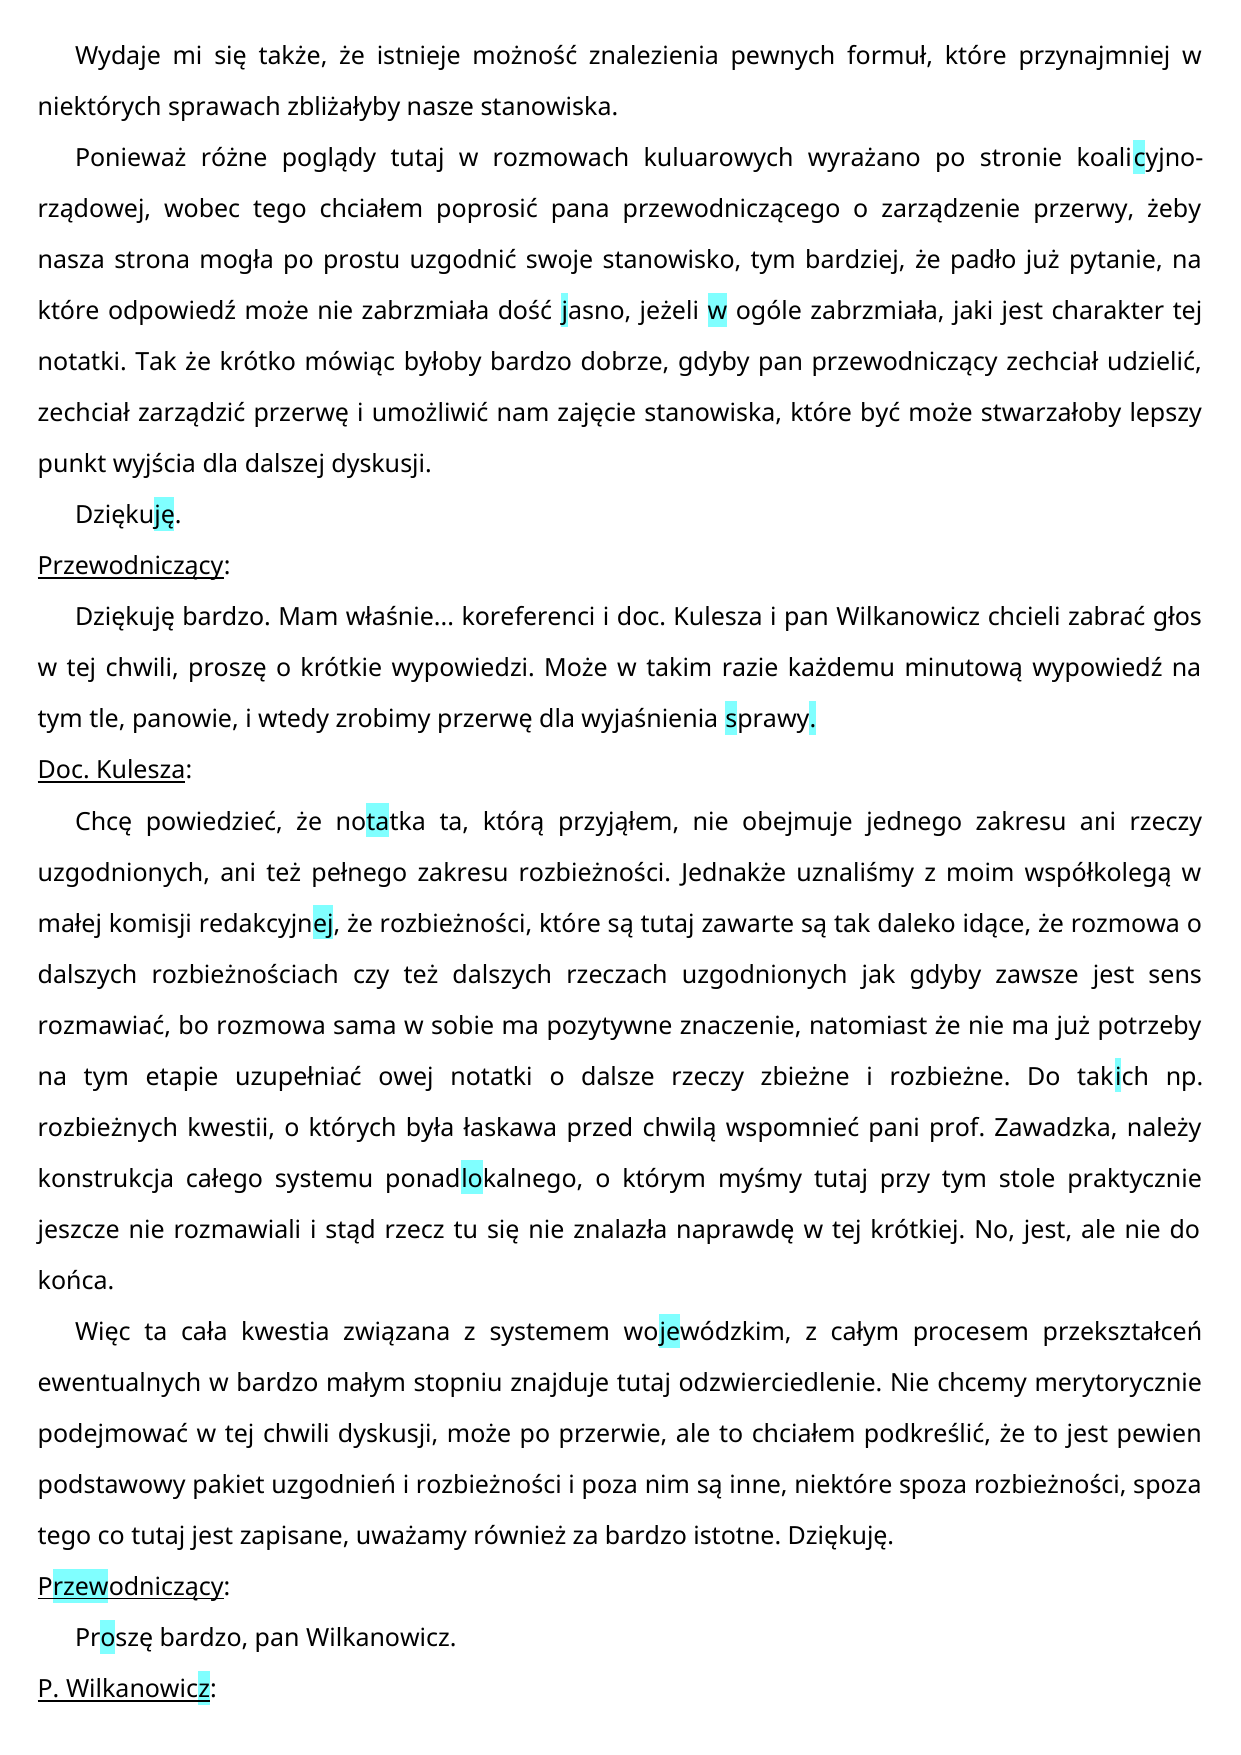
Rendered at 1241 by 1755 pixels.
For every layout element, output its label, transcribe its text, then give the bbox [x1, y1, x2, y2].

text Proszę bardzo, pan Wilkanowicz. [37, 1620, 1203, 1654]
text Więc ta cała kwestia związana z systemem wojewódzkim, z całym procesem przekształceń ewentualnych w bardzo małym stopniu znajduje tutaj odzwierciedlenie. Nie chcemy merytorycznie podejmować w tej chwili dyskusji, może po przerwie, ale to chciałem podkreślić, że to jest pewien podstawowy pakiet uzgodnień i rozbieżności i poza nim są inne, niektóre spoza rozbieżności, spoza tego co tutaj jest zapisane, uważamy również za bardzo istotne. Dziękuję. [37, 1313, 1203, 1552]
text Ponieważ różne poglądy tutaj w rozmowach kuluarowych wyrażano po stronie koalicyjno-rządowej, wobec tego chciałem poprosić pana przewodniczącego o zarządzenie przerwy, żeby nasza strona mogła po prostu uzgodnić swoje stanowisko, tym bardziej, że padło już pytanie, na które odpowiedź może nie zabrzmiała dość jasno, jeżeli w ogóle zabrzmiała, jaki jest charakter tej notatki. Tak że krótko mówiąc byłoby bardzo dobrze, gdyby pan przewodniczący zechciał udzielić, zechciał zarządzić przerwę i umożliwić nam zajęcie stanowiska, które być może stwarzałoby lepszy punkt wyjścia dla dalszej dyskusji. [37, 139, 1203, 480]
text Przewodniczący: [37, 548, 1203, 582]
text Chcę powiedzieć, że notatka ta, którą przyjąłem, nie obejmuje jednego zakresu ani rzeczy uzgodnionych, ani też pełnego zakresu rozbieżności. Jednakże uznaliśmy z moim współkolegą w małej komisji redakcyjnej, że rozbieżności, które są tutaj zawarte są tak daleko idące, że rozmowa o dalszych rozbieżnościach czy też dalszych rzeczach uzgodnionych jak gdyby zawsze jest sens rozmawiać, bo rozmowa sama w sobie ma pozytywne znaczenie, natomiast że nie ma już potrzeby na tym etapie uzupełniać owej notatki o dalsze rzeczy zbieżne i rozbieżne. Do takich np. rozbieżnych kwestii, o których była łaskawa przed chwilą wspomnieć pani prof. Zawadzka, należy konstrukcja całego systemu ponadlokalnego, o którym myśmy tutaj przy tym stole praktycznie jeszcze nie rozmawiali i stąd rzecz tu się nie znalazła naprawdę w tej krótkiej. No, jest, ale nie do końca. [37, 803, 1203, 1297]
text Dziękuję. [37, 497, 1203, 531]
text P. Wilkanowicz: [37, 1671, 1203, 1705]
text Dziękuję bardzo. Mam właśnie... koreferenci i doc. Kulesza i pan Wilkanowicz chcieli zabrać głos w tej chwili, proszę o krótkie wypowiedzi. Może w takim razie każdemu minutową wypowiedź na tym tle, panowie, i wtedy zrobimy przerwę dla wyjaśnienia sprawy. [37, 599, 1203, 735]
text Doc. Kulesza: [37, 752, 1203, 786]
text Wydaje mi się także, że istnieje możność znalezienia pewnych formuł, które przynajmniej w niektórych sprawach zbliżałyby nasze stanowiska. [37, 37, 1203, 123]
text Przewodniczący: [37, 1569, 1203, 1603]
